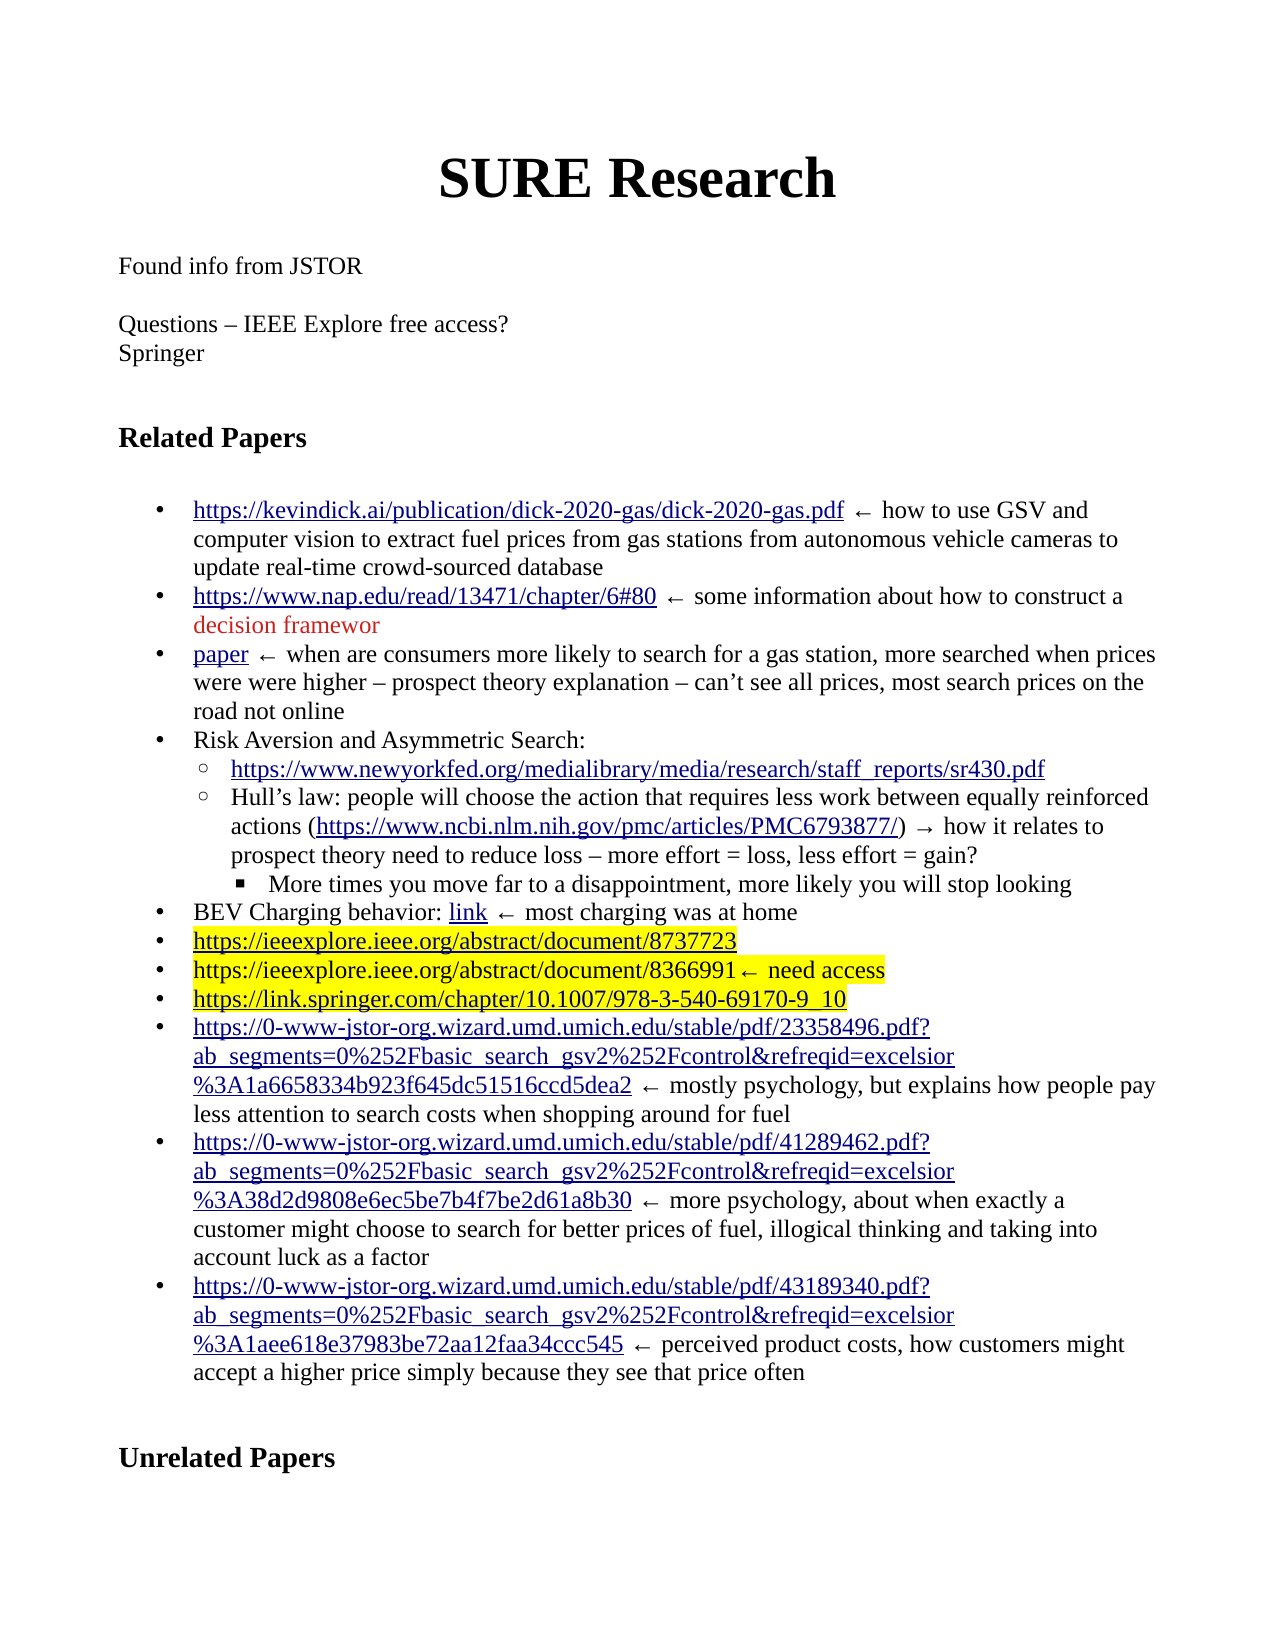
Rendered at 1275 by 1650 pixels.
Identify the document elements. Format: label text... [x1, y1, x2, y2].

subtitle Related Papers [118, 420, 1157, 454]
list Risk Aversion and Asymmetric Search: [156, 725, 1157, 754]
title SURE Research [118, 143, 1157, 210]
subtitle Unrelated Papers [118, 1440, 1157, 1473]
list Hull’s law: people will choose the action that requires less work between equally reinforced actions (https://www.ncbi.nlm.nih.gov/pmc/articles/PMC6793877/) → how it relates to prospect theory need to reduce loss – more effort = loss, less effort = gain? [193, 782, 1157, 869]
list https://ieeexplore.ieee.org/abstract/document/8366991← need access [156, 955, 1157, 984]
list https://kevindick.ai/publication/dick-2020-gas/dick-2020-gas.pdf ← how to use GSV and computer vision to extract fuel prices from gas stations from autonomous vehicle cameras to update real-time crowd-sourced database [156, 495, 1157, 581]
list https://link.springer.com/chapter/10.1007/978-3-540-69170-9_10 [156, 984, 1157, 1012]
text Found info from JSTOR [118, 251, 1157, 280]
list More times you move far to a disappointment, more likely you will stop looking [231, 869, 1157, 897]
list https://0-www-jstor-org.wizard.umd.umich.edu/stable/pdf/41289462.pdf?ab_segments=0%252Fbasic_search_gsv2%252Fcontrol&refreqid=excelsior%3A38d2d9808e6ec5be7b4f7be2d61a8b30 ← more psychology, about when exactly a customer might choose to search for better prices of fuel, illogical thinking and taking into account luck as a factor [156, 1127, 1157, 1271]
list https://0-www-jstor-org.wizard.umd.umich.edu/stable/pdf/23358496.pdf?ab_segments=0%252Fbasic_search_gsv2%252Fcontrol&refreqid=excelsior%3A1a6658334b923f645dc51516ccd5dea2 ← mostly psychology, but explains how people pay less attention to search costs when shopping around for fuel [156, 1012, 1157, 1127]
list https://www.newyorkfed.org/medialibrary/media/research/staff_reports/sr430.pdf [193, 754, 1157, 782]
list https://0-www-jstor-org.wizard.umd.umich.edu/stable/pdf/43189340.pdf?ab_segments=0%252Fbasic_search_gsv2%252Fcontrol&refreqid=excelsior%3A1aee618e37983be72aa12faa34ccc545 ← perceived product costs, how customers might accept a higher price simply because they see that price often [156, 1271, 1157, 1386]
list paper ← when are consumers more likely to search for a gas station, more searched when prices were were higher – prospect theory explanation – can’t see all prices, most search prices on the road not online [156, 639, 1157, 725]
text Questions – IEEE Explore free access? [118, 309, 1157, 338]
text Springer [118, 338, 1157, 366]
list BEV Charging behavior: link ← most charging was at home [156, 897, 1157, 926]
list https://ieeexplore.ieee.org/abstract/document/8737723 [156, 926, 1157, 955]
list https://www.nap.edu/read/13471/chapter/6#80 ← some information about how to construct a decision framewor [156, 581, 1157, 639]
